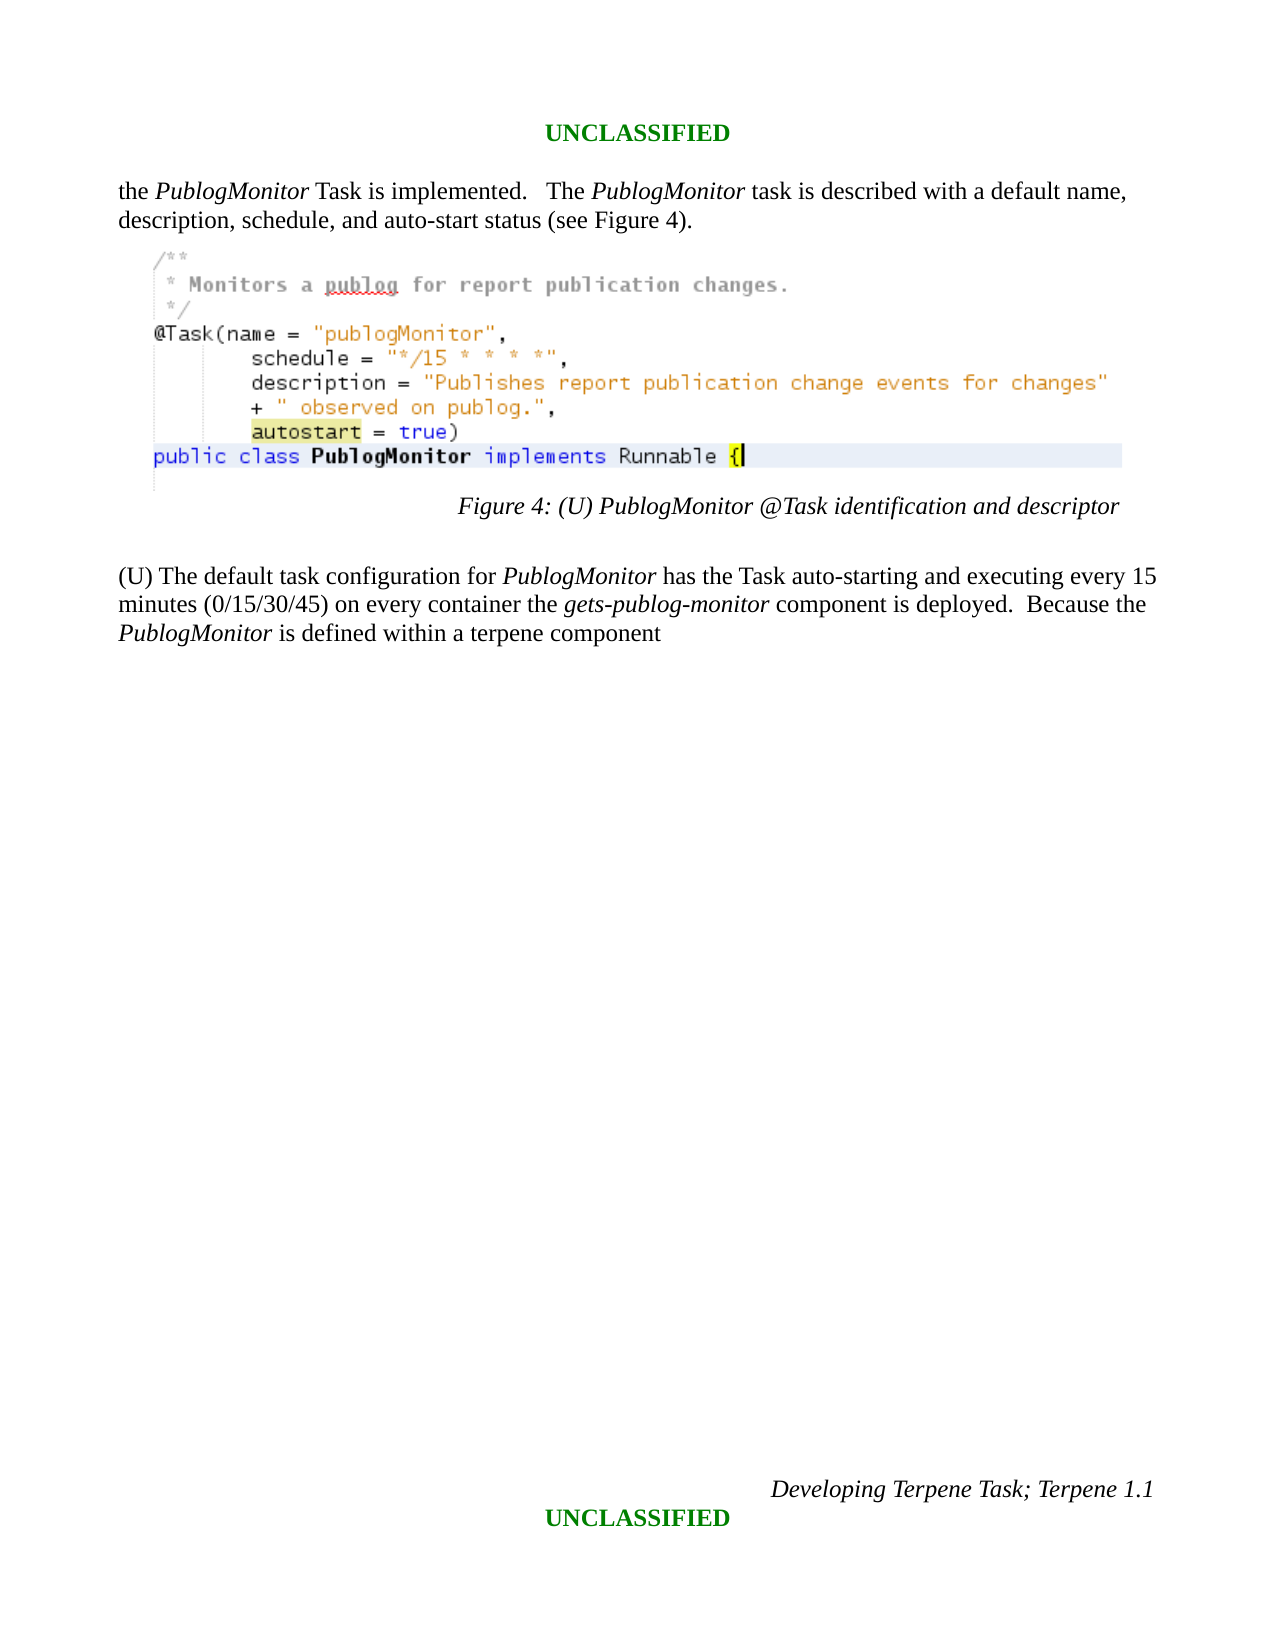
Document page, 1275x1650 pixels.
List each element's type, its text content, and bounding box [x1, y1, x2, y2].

picture [152, 246, 1123, 491]
text (U) The default task configuration for PublogMonitor has the Task auto-starting and executing every 15 minutes (0/15/30/45) on every container the gets-publog-monitor component is deployed. Because the PublogMonitor is defined within a terpene component [118, 561, 1157, 647]
text Figure 4: (U) PublogMonitor @Task identification and descriptor [153, 491, 1122, 519]
text the PublogMonitor Task is implemented. The PublogMonitor task is described with a default name, description, schedule, and auto-start status (see Figure 4). [118, 176, 1157, 234]
